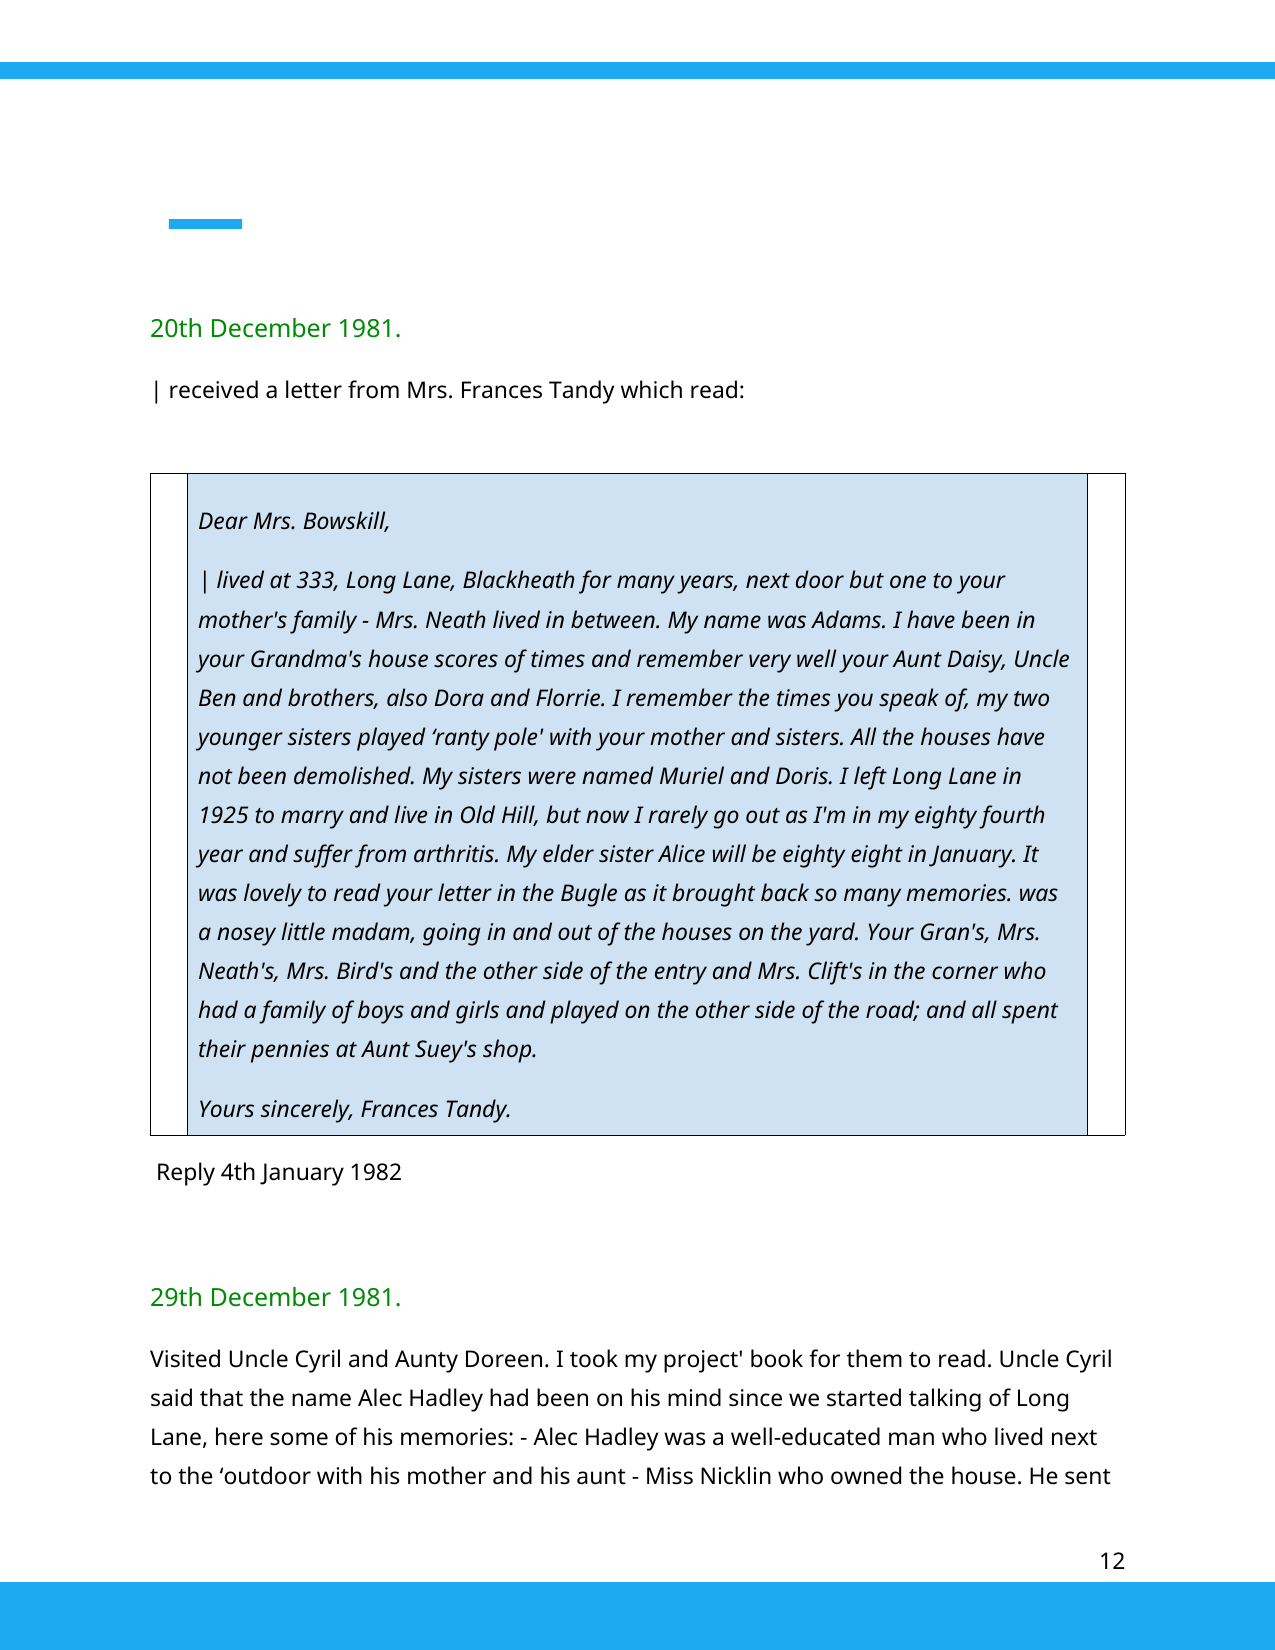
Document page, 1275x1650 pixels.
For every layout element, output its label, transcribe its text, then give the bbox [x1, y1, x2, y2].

subtitle 20th December 1981. [150, 311, 1125, 344]
text Reply 4th January 1982 [150, 1156, 1125, 1187]
subtitle 29th December 1981. [150, 1279, 1125, 1313]
table_header Dear Mrs. Bowskill, | lived at 333, Long Lane, Blackheath for many years, next door but one to your mother's family - Mrs. Neath lived in between. My name was Adams. I have been in your Grandma's house scores of times and remember very well your Aunt Daisy, Uncle Ben and brothers, also Dora and Florrie. I remember the times you speak of, my two younger sisters played ‘ranty pole' with your mother and sisters. All the houses have not been demolished. My sisters were named Muriel and Doris. I left Long Lane in 1925 to marry and live in Old Hill, but now I rarely go out as I'm in my eighty fourth year and suffer from arthritis. My elder sister Alice will be eighty eight in January. It was lovely to read your letter in the Bugle as it brought back so many memories. was a nosey little madam, going in and out of the houses on the yard. Your Gran's, Mrs. Neath's, Mrs. Bird's and the other side of the entry and Mrs. Clift's in the corner who had a family of boys and girls and played on the other side of the road; and all spent their pennies at Aunt Suey's shop. Yours sincerely, Frances Tandy. [188, 474, 1087, 1135]
table_header [151, 474, 187, 1135]
text | received a letter from Mrs. Frances Tandy which read: [150, 374, 1125, 405]
text Visited Uncle Cyril and Aunty Doreen. I took my project' book for them to read. Uncle Cyril said that the name Alec Hadley had been on his mind since we started talking of Long Lane, here some of his memories: - Alec Hadley was a well-educated man who lived next to the ‘outdoor with his mother and his aunt - Miss Nicklin who owned the house. He sent [150, 1343, 1125, 1491]
picture [168, 219, 243, 229]
picture [0, 1582, 1275, 1650]
picture [0, 62, 1275, 79]
table_header [1088, 474, 1125, 1135]
